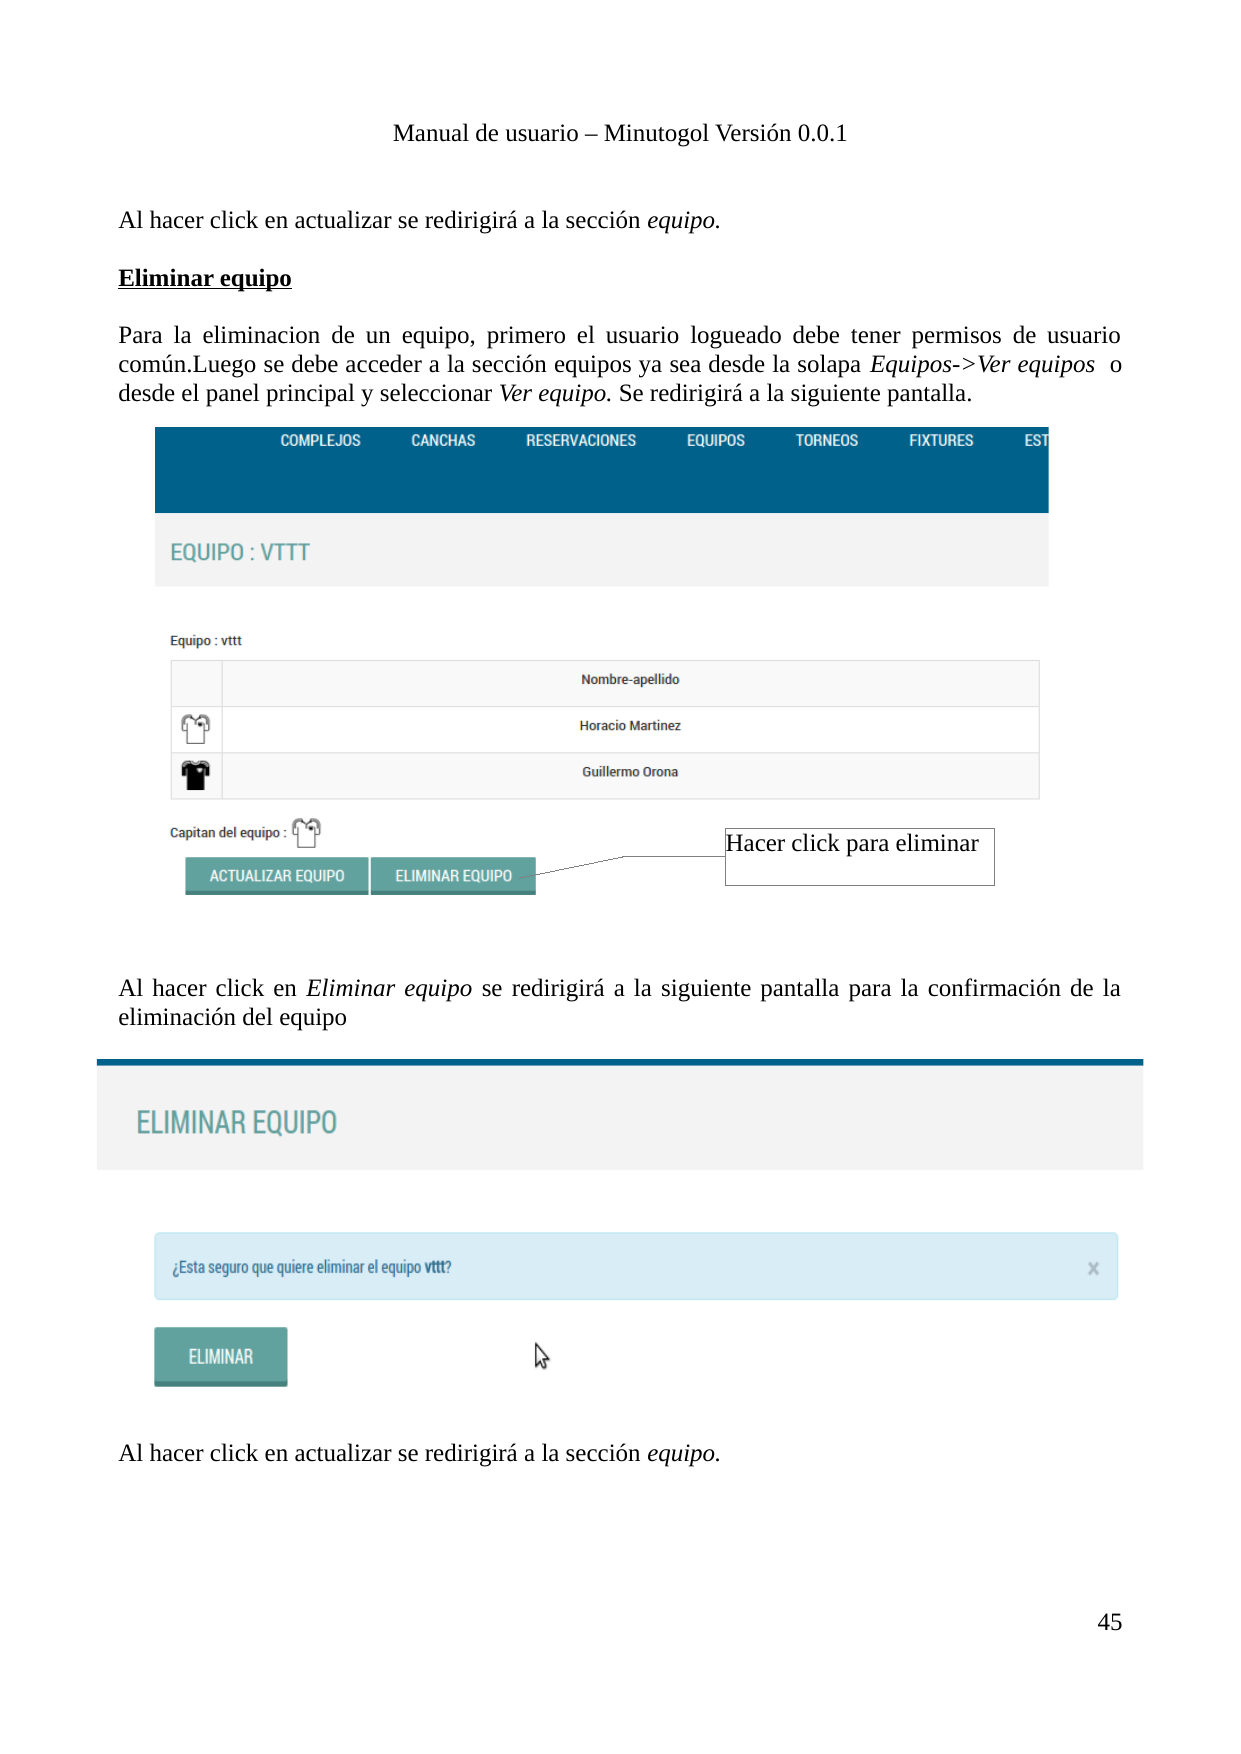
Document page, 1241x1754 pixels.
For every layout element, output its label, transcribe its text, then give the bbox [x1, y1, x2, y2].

picture [413, 435, 475, 445]
picture [96, 1066, 1144, 1410]
picture [1033, 440, 1041, 445]
picture [696, 435, 735, 446]
picture [798, 435, 804, 445]
text Al hacer click en actualizar se redirigirá a la sección equipo. [118, 1438, 1122, 1467]
text Al hacer click en actualizar se redirigirá a la sección equipo. [118, 205, 1122, 234]
picture [580, 435, 626, 445]
picture [281, 435, 323, 445]
text Al hacer click en Eliminar equipo se redirigirá a la siguiente pantalla para la confirmación de la eliminación del equipo [118, 973, 1122, 1031]
picture [336, 435, 360, 445]
picture [911, 435, 973, 445]
picture [562, 435, 578, 445]
picture [527, 435, 543, 445]
picture [805, 435, 857, 445]
picture [155, 514, 1049, 916]
picture [1042, 435, 1049, 445]
text Para la eliminacion de un equipo, primero el usuario logueado debe tener permisos de usuario común.Luego se debe acceder a la sección equipos ya sea desde la solapa Equipos->Ver equipos o desde el panel principal y seleccionar Ver equipo. Se redirigirá a la siguiente pantalla. [118, 320, 1122, 406]
text Eliminar equipo [118, 263, 1122, 291]
picture [328, 435, 334, 445]
picture [965, 440, 973, 445]
picture [738, 435, 744, 445]
picture [1026, 435, 1041, 445]
picture [544, 435, 559, 445]
picture [689, 435, 695, 445]
